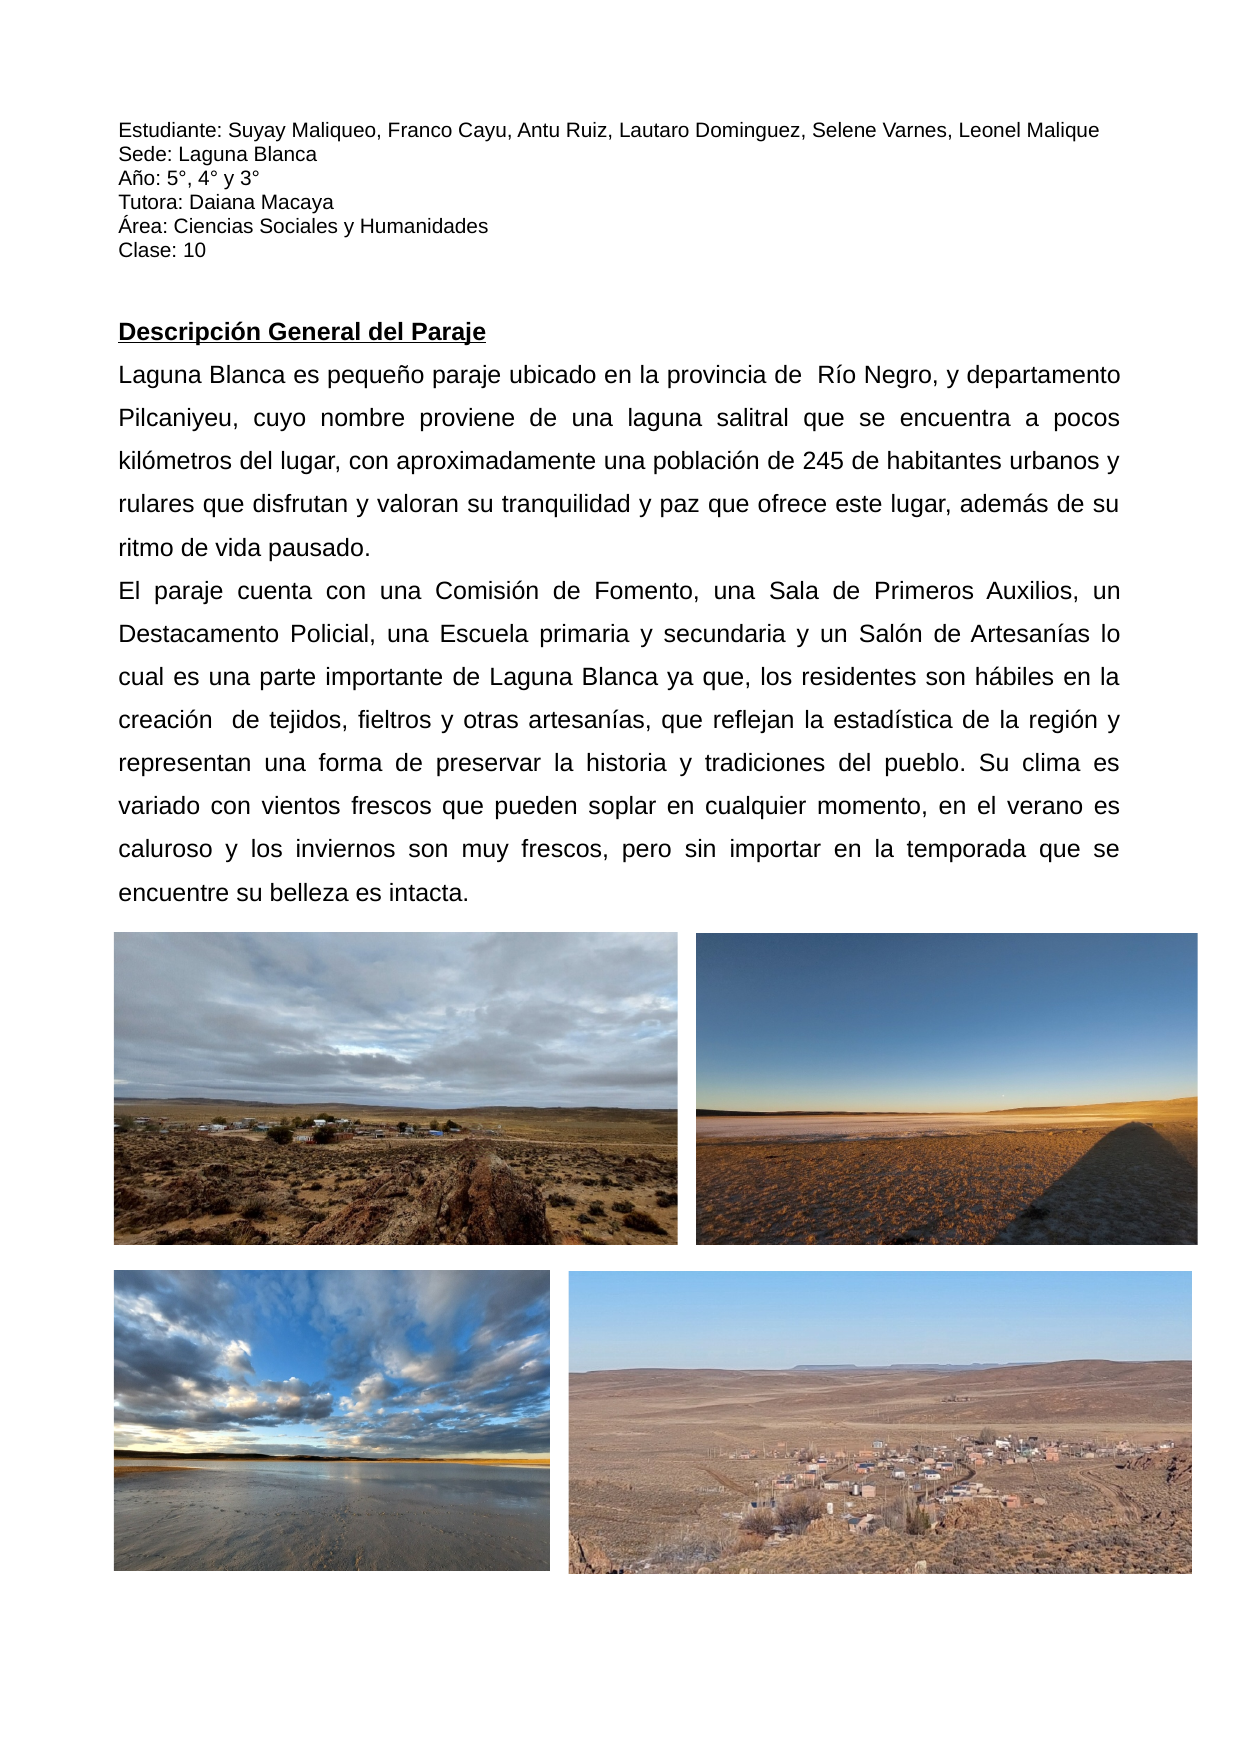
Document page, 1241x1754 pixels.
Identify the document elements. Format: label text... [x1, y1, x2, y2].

text Laguna Blanca es pequeño paraje ubicado en la provincia de Río Negro, y departamento Pilcaniyeu, cuyo nombre proviene de una laguna salitral que se encuentra a pocos kilómetros del lugar, con aproximadamente una población de 245 de habitantes urbanos y rulares que disfrutan y valoran su tranquilidad y paz que ofrece este lugar, además de su ritmo de vida pausado. [118, 360, 1122, 561]
picture [113, 1270, 550, 1571]
text Área: Ciencias Sociales y Humanidades [118, 214, 1122, 238]
text Año: 5°, 4° y 3° [118, 166, 1122, 190]
text Estudiante: Suyay Maliqueo, Franco Cayu, Antu Ruiz, Lautaro Dominguez, Selene Varnes, Leonel Malique [118, 118, 1122, 142]
text Descripción General del Paraje [118, 317, 1122, 346]
picture [113, 932, 678, 1245]
text Sede: Laguna Blanca [118, 142, 1122, 166]
picture [568, 1271, 1192, 1574]
picture [696, 933, 1198, 1245]
text Clase: 10 [118, 238, 1122, 262]
text Tutora: Daiana Macaya [118, 190, 1122, 214]
text El paraje cuenta con una Comisión de Fomento, una Sala de Primeros Auxilios, un Destacamento Policial, una Escuela primaria y secundaria y un Salón de Artesanías lo cual es una parte importante de Laguna Blanca ya que, los residentes son hábiles en la creación de tejidos, fieltros y otras artesanías, que reflejan la estadística de la región y representan una forma de preservar la historia y tradiciones del pueblo. Su clima es variado con vientos frescos que pueden soplar en cualquier momento, en el verano es caluroso y los inviernos son muy frescos, pero sin importar en la temporada que se encuentre su belleza es intacta. [118, 576, 1122, 906]
